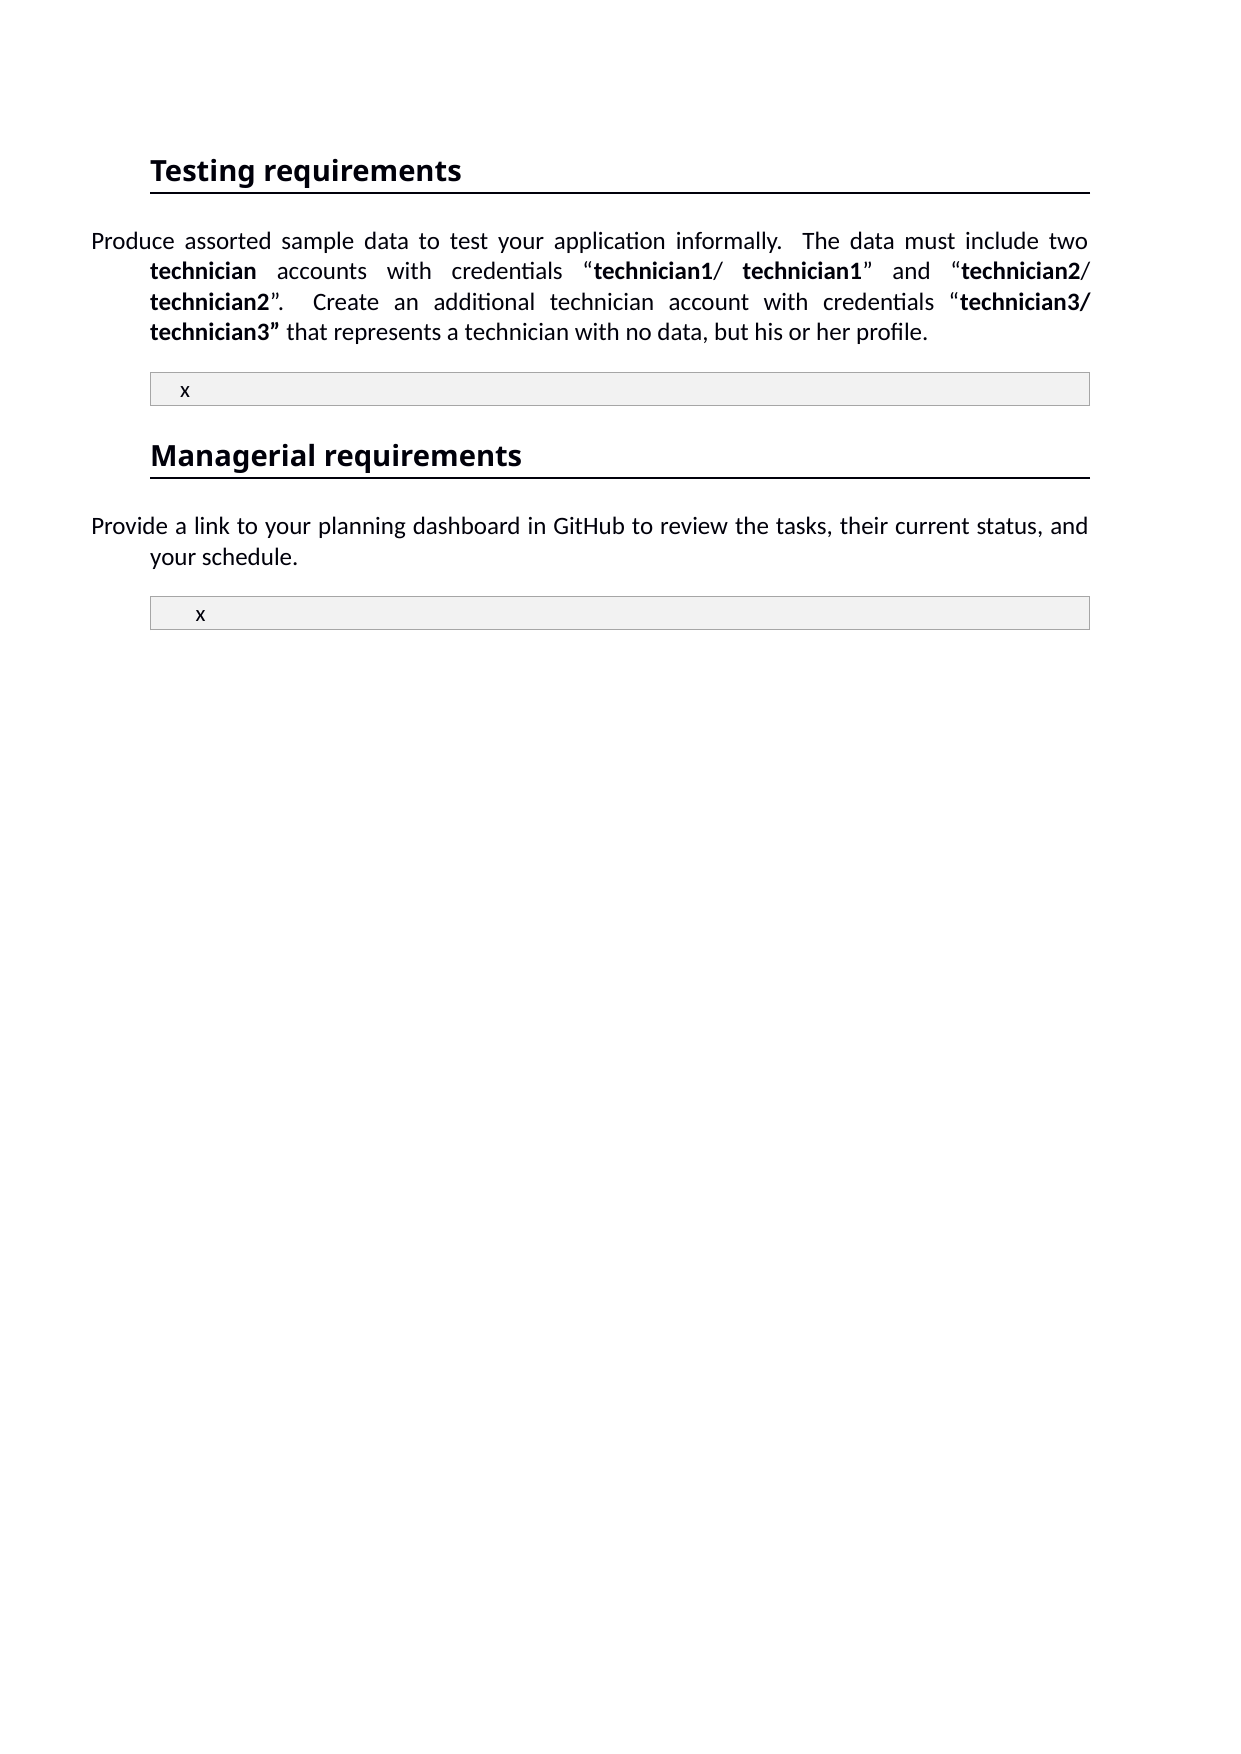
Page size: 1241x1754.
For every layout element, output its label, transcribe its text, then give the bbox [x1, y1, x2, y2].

text x [151, 373, 1089, 405]
text x [151, 597, 1089, 629]
subtitle Managerial requirements [150, 435, 1090, 477]
subtitle Produce assorted sample data to test your application informally. The data must include two technician accounts with credentials “technician1/ technician1” and “technician2/ technician2”. Create an additional technician account with credentials “technician3/ technician3” that represents a technician with no data, but his or her profile. [91, 225, 1090, 347]
subtitle Provide a link to your planning dashboard in GitHub to review the tasks, their current status, and your schedule. [91, 510, 1090, 571]
subtitle Testing requirements [150, 150, 1090, 192]
